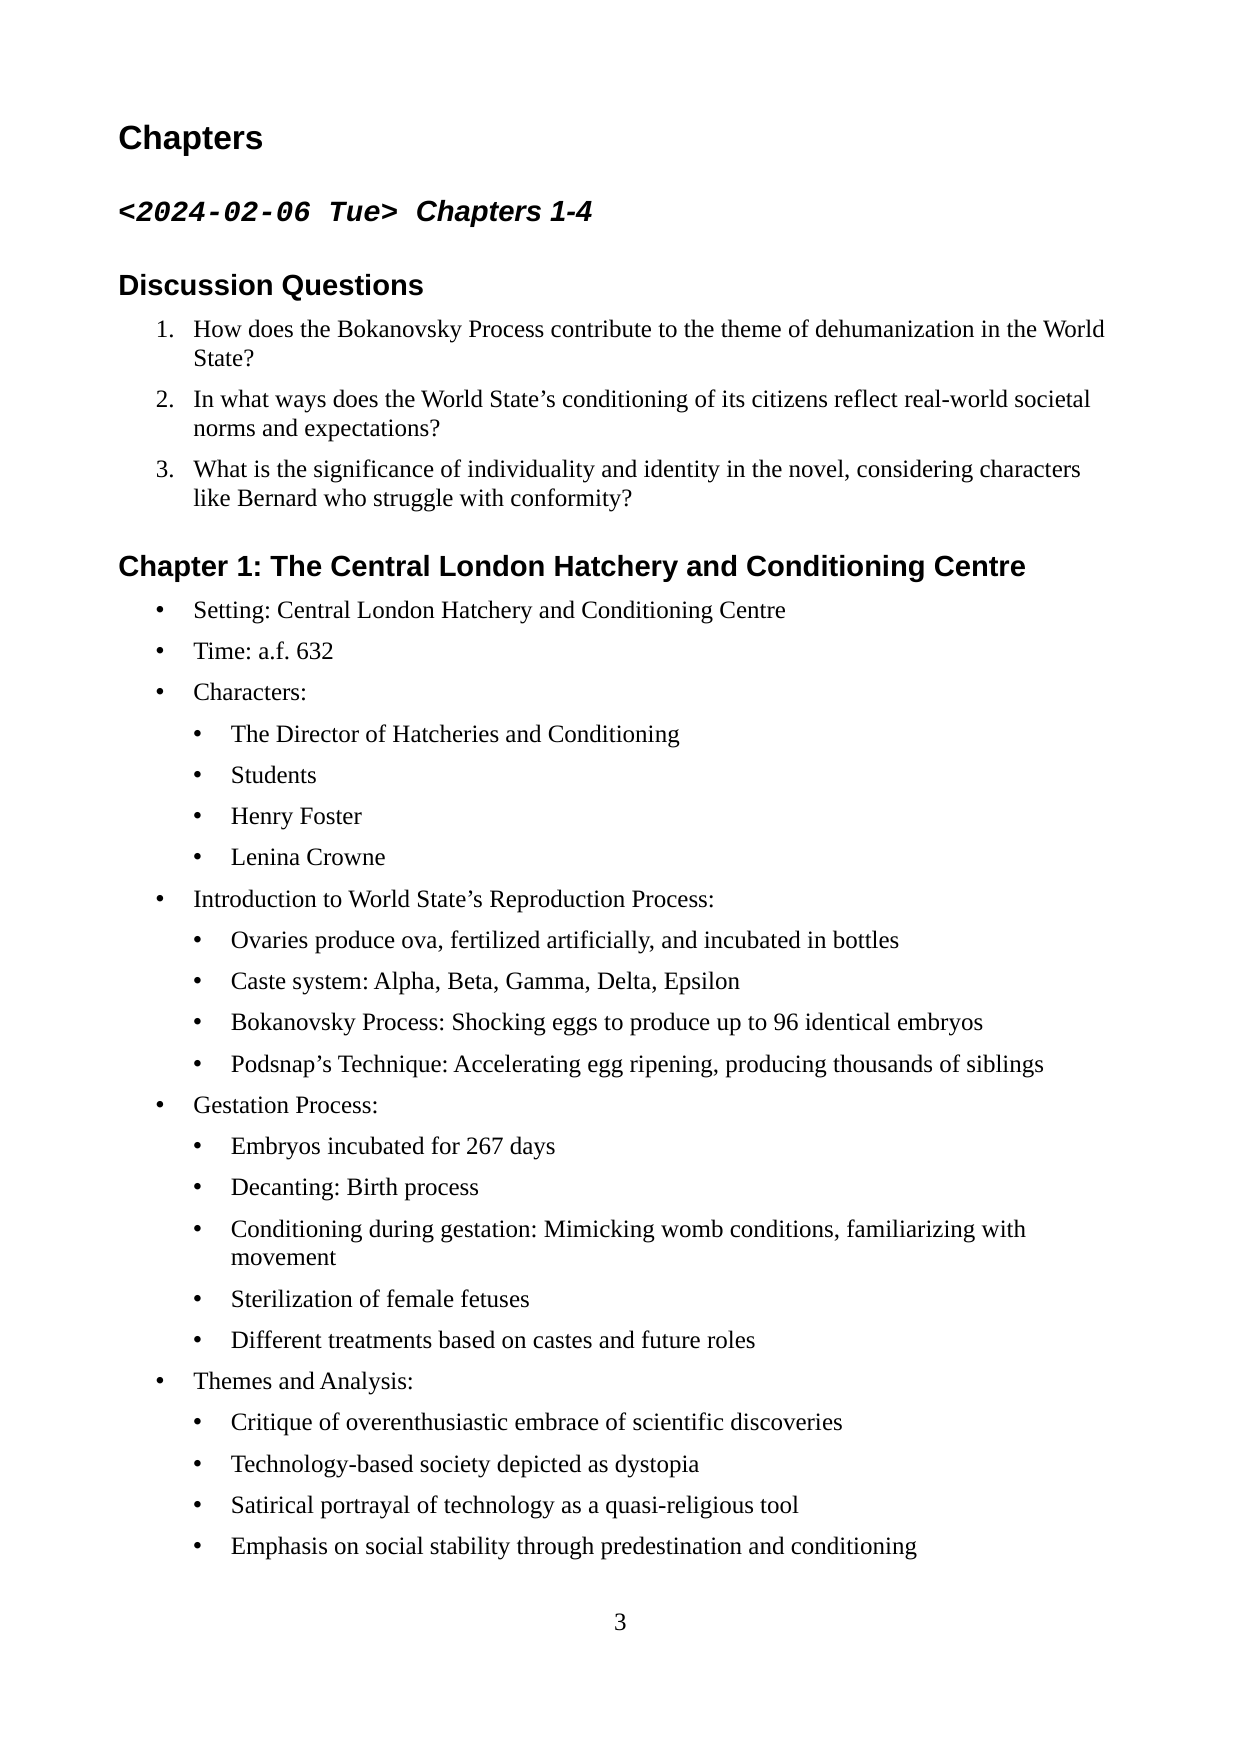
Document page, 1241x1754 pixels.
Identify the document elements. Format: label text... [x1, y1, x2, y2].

list The Director of Hatcheries and Conditioning [193, 719, 1122, 747]
list Decanting: Birth process [193, 1172, 1122, 1201]
list Gestation Process: [156, 1090, 1122, 1119]
list In what ways does the World State’s conditioning of its citizens reflect real-world societal norms and expectations? [156, 384, 1122, 441]
subtitle Discussion Questions [118, 268, 1122, 301]
list Emphasis on social stability through predestination and conditioning [193, 1531, 1122, 1560]
subtitle Chapter 1: The Central London Hatchery and Conditioning Centre [118, 549, 1122, 582]
list How does the Bokanovsky Process contribute to the theme of dehumanization in the World State? [156, 314, 1122, 371]
list Satirical portrayal of technology as a quasi-religious tool [193, 1490, 1122, 1519]
list Students [193, 760, 1122, 789]
list Podsnap’s Technique: Accelerating egg ripening, producing thousands of siblings [193, 1049, 1122, 1077]
subtitle <2024-02-06 Tue> Chapters 1-4 [118, 194, 1122, 230]
list Bokanovsky Process: Shocking eggs to produce up to 96 identical embryos [193, 1007, 1122, 1036]
list Sterilization of female fetuses [193, 1284, 1122, 1312]
list Different treatments based on castes and future roles [193, 1325, 1122, 1354]
list Introduction to World State’s Reproduction Process: [156, 884, 1122, 912]
list Setting: Central London Hatchery and Conditioning Centre [156, 595, 1122, 624]
list Henry Foster [193, 801, 1122, 830]
list Characters: [156, 677, 1122, 706]
subtitle Chapters [118, 118, 1122, 157]
list Time: a.f. 632 [156, 636, 1122, 665]
list Themes and Analysis: [156, 1366, 1122, 1395]
list Conditioning during gestation: Mimicking womb conditions, familiarizing with movement [193, 1214, 1122, 1271]
list Embryos incubated for 267 days [193, 1131, 1122, 1160]
list Caste system: Alpha, Beta, Gamma, Delta, Epsilon [193, 966, 1122, 995]
list What is the significance of individuality and identity in the novel, considering characters like Bernard who struggle with conformity? [156, 454, 1122, 511]
list Ovaries produce ova, fertilized artificially, and incubated in bottles [193, 925, 1122, 954]
list Critique of overenthusiastic embrace of scientific discoveries [193, 1407, 1122, 1436]
list Technology-based society depicted as dystopia [193, 1449, 1122, 1477]
list Lenina Crowne [193, 842, 1122, 871]
